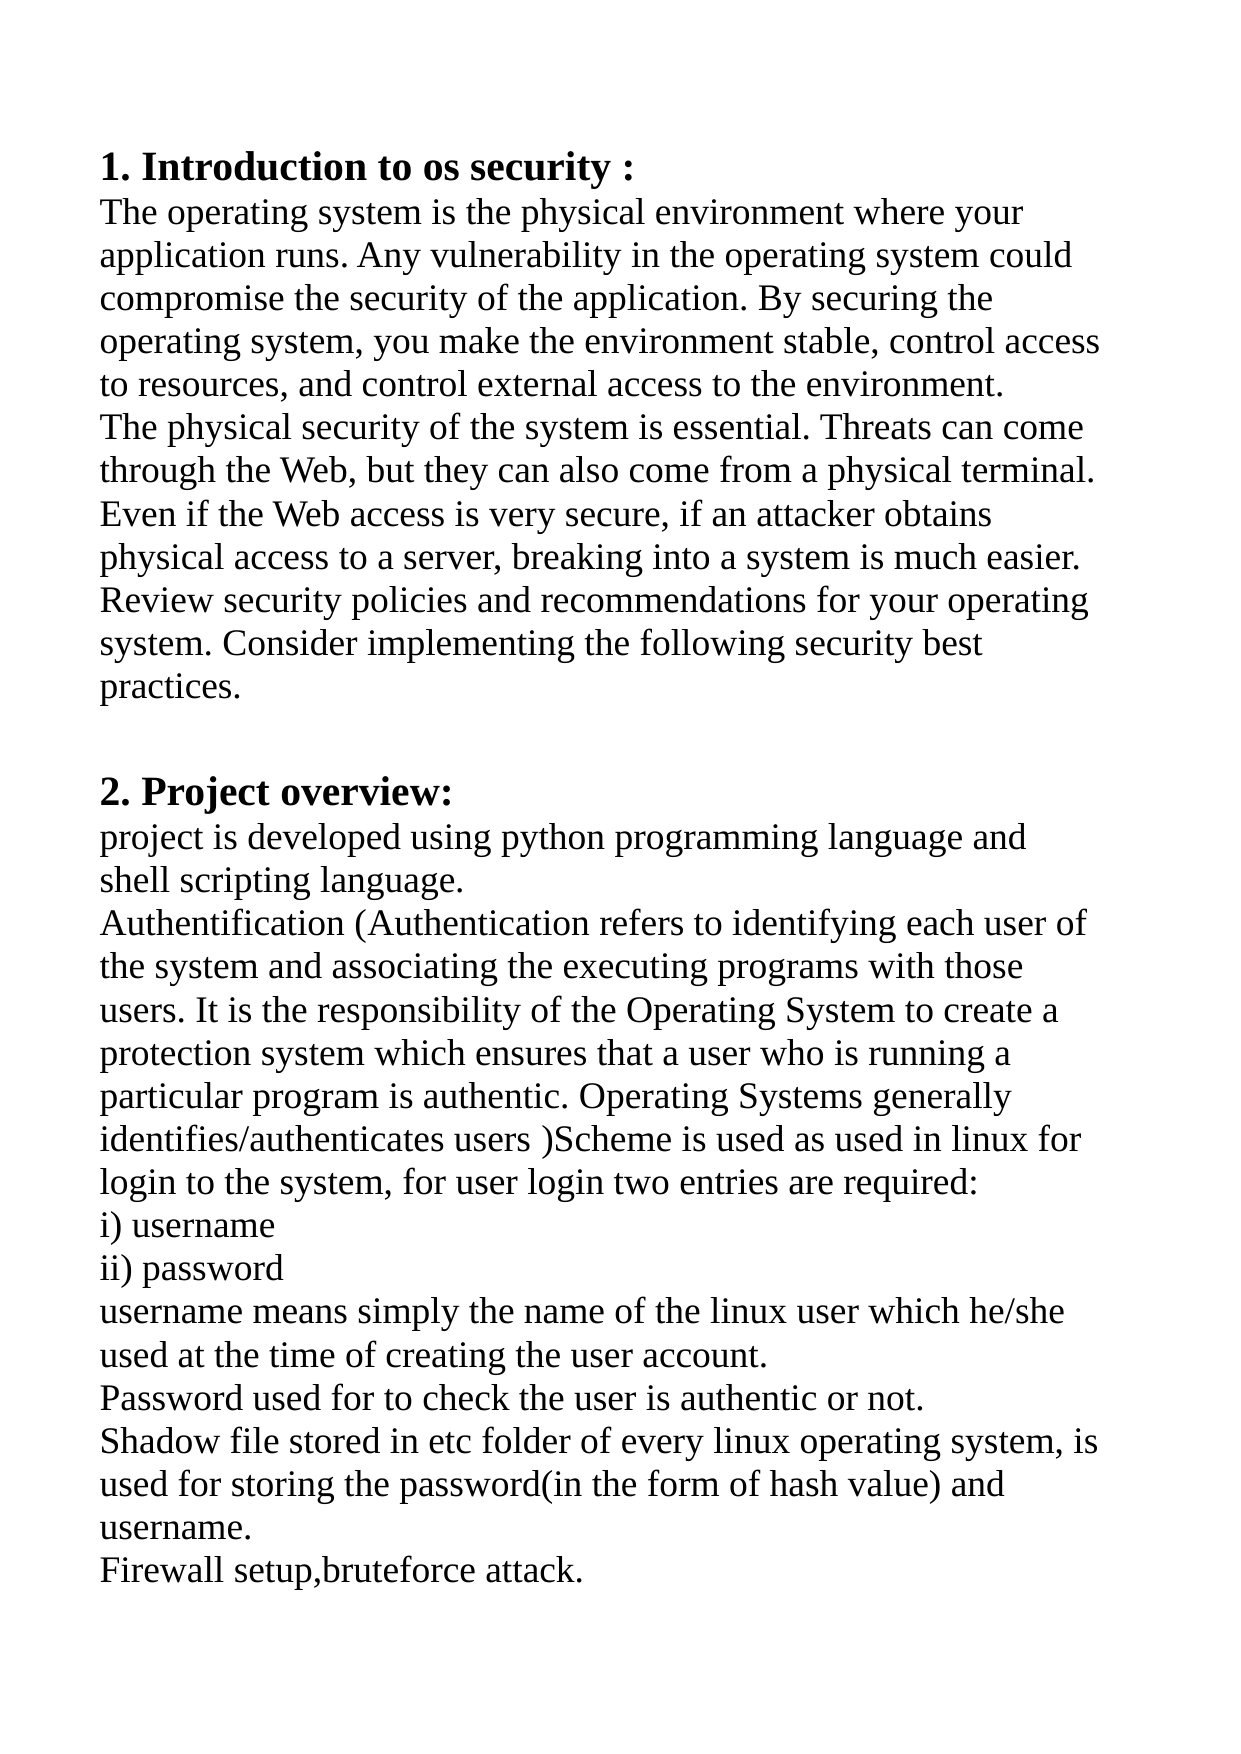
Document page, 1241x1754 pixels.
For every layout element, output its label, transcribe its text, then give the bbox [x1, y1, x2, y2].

text i) username [99, 1203, 1104, 1246]
text username means simply the name of the linux user which he/she used at the time of creating the user account. [99, 1289, 1104, 1375]
text Firewall setup,bruteforce attack. [99, 1548, 1104, 1591]
text The operating system is the physical environment where your application runs. Any vulnerability in the operating system could compromise the security of the application. By securing the operating system, you make the environment stable, control access to resources, and control external access to the environment. [99, 189, 1104, 405]
text Password used for to check the user is authentic or not. [99, 1375, 1104, 1418]
text Review security policies and recommendations for your operating system. Consider implementing the following security best practices. [99, 577, 1104, 707]
text ii) password [99, 1246, 1104, 1289]
text 1. Introduction to os security : [99, 141, 1104, 189]
text project is developed using python programming language and shell scripting language. [99, 814, 1104, 901]
text Shadow file stored in etc folder of every linux operating system, is used for storing the password(in the form of hash value) and username. [99, 1418, 1104, 1548]
text The physical security of the system is essential. Threats can come through the Web, but they can also come from a physical terminal. Even if the Web access is very secure, if an attacker obtains physical access to a server, breaking into a system is much easier. [99, 405, 1104, 577]
text Authentification (Authentication refers to identifying each user of the system and associating the executing programs with those users. It is the responsibility of the Operating System to create a protection system which ensures that a user who is running a particular program is authentic. Operating Systems generally identifies/authenticates users )Scheme is used as used in linux for login to the system, for user login two entries are required: [99, 901, 1104, 1203]
text 2. Project overview: [99, 767, 1104, 814]
